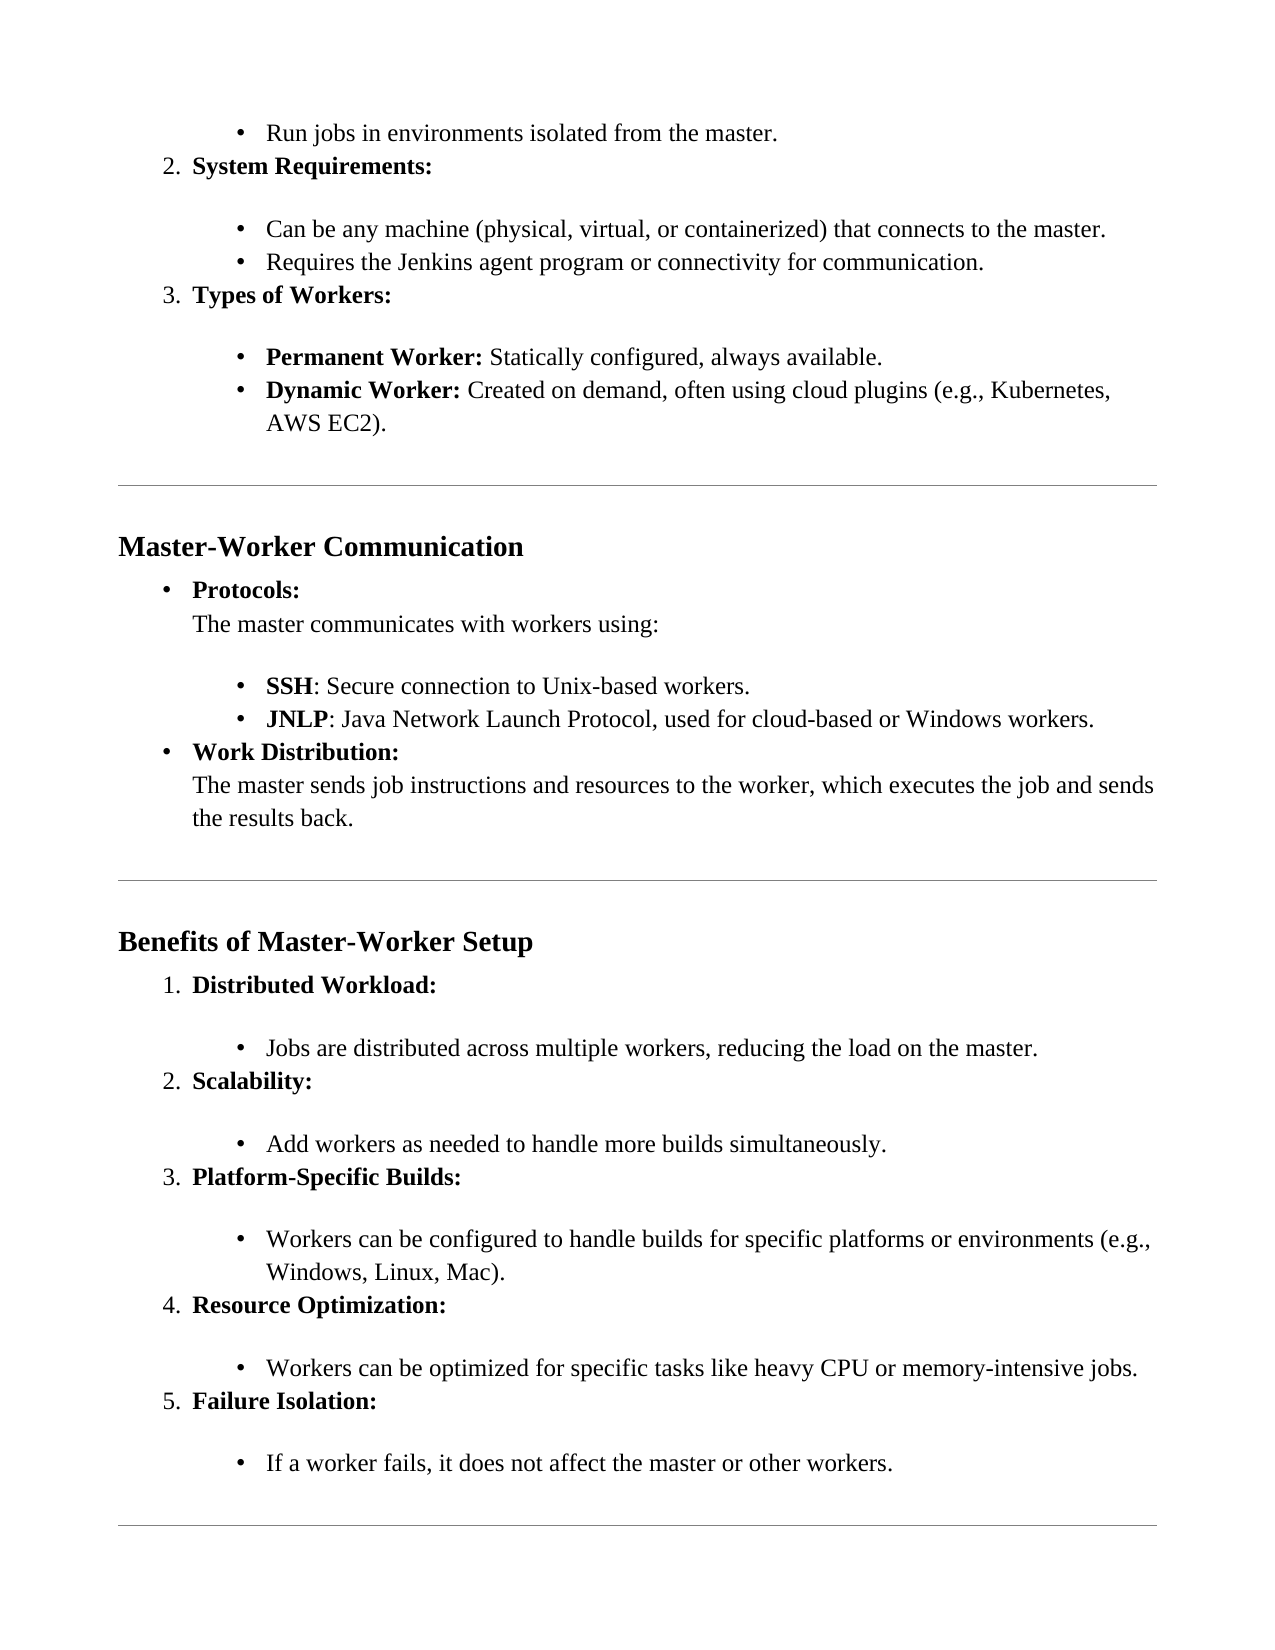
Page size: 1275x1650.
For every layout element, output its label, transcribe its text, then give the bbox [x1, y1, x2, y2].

list If a worker fails, it does not affect the master or other workers. [236, 1448, 1157, 1477]
list Can be any machine (physical, virtual, or containerized) that connects to the master. [236, 214, 1157, 242]
list Permanent Worker: Statically configured, always available. [236, 342, 1157, 371]
list Add workers as needed to handle more builds simultaneously. [236, 1129, 1157, 1157]
subtitle Master-Worker Communication [118, 529, 1157, 563]
list Resource Optimization: [162, 1290, 1157, 1319]
subtitle Benefits of Master-Worker Setup [118, 924, 1157, 958]
list Run jobs in environments isolated from the master. [236, 118, 1157, 147]
list System Requirements: [162, 151, 1157, 180]
list SSH: Secure connection to Unix-based workers. [236, 671, 1157, 700]
list Jobs are distributed across multiple workers, reducing the load on the master. [236, 1033, 1157, 1062]
list Requires the Jenkins agent program or connectivity for communication. [236, 247, 1157, 275]
list Dynamic Worker: Created on demand, often using cloud plugins (e.g., Kubernetes, AWS EC2). [236, 375, 1157, 437]
list Failure Isolation: [162, 1386, 1157, 1414]
list Workers can be configured to handle builds for specific platforms or environments (e.g., Windows, Linux, Mac). [236, 1224, 1157, 1286]
list Distributed Workload: [162, 971, 1157, 999]
list JNLP: Java Network Launch Protocol, used for cloud-based or Windows workers. [236, 704, 1157, 733]
list Protocols: The master communicates with workers using: [162, 576, 1157, 637]
list Work Distribution: The master sends job instructions and resources to the worker, which executes the job and sends the results back. [162, 737, 1157, 832]
list Workers can be optimized for specific tasks like heavy CPU or memory-intensive jobs. [236, 1353, 1157, 1381]
list Platform-Specific Builds: [162, 1162, 1157, 1190]
list Scalability: [162, 1066, 1157, 1095]
list Types of Workers: [162, 280, 1157, 308]
